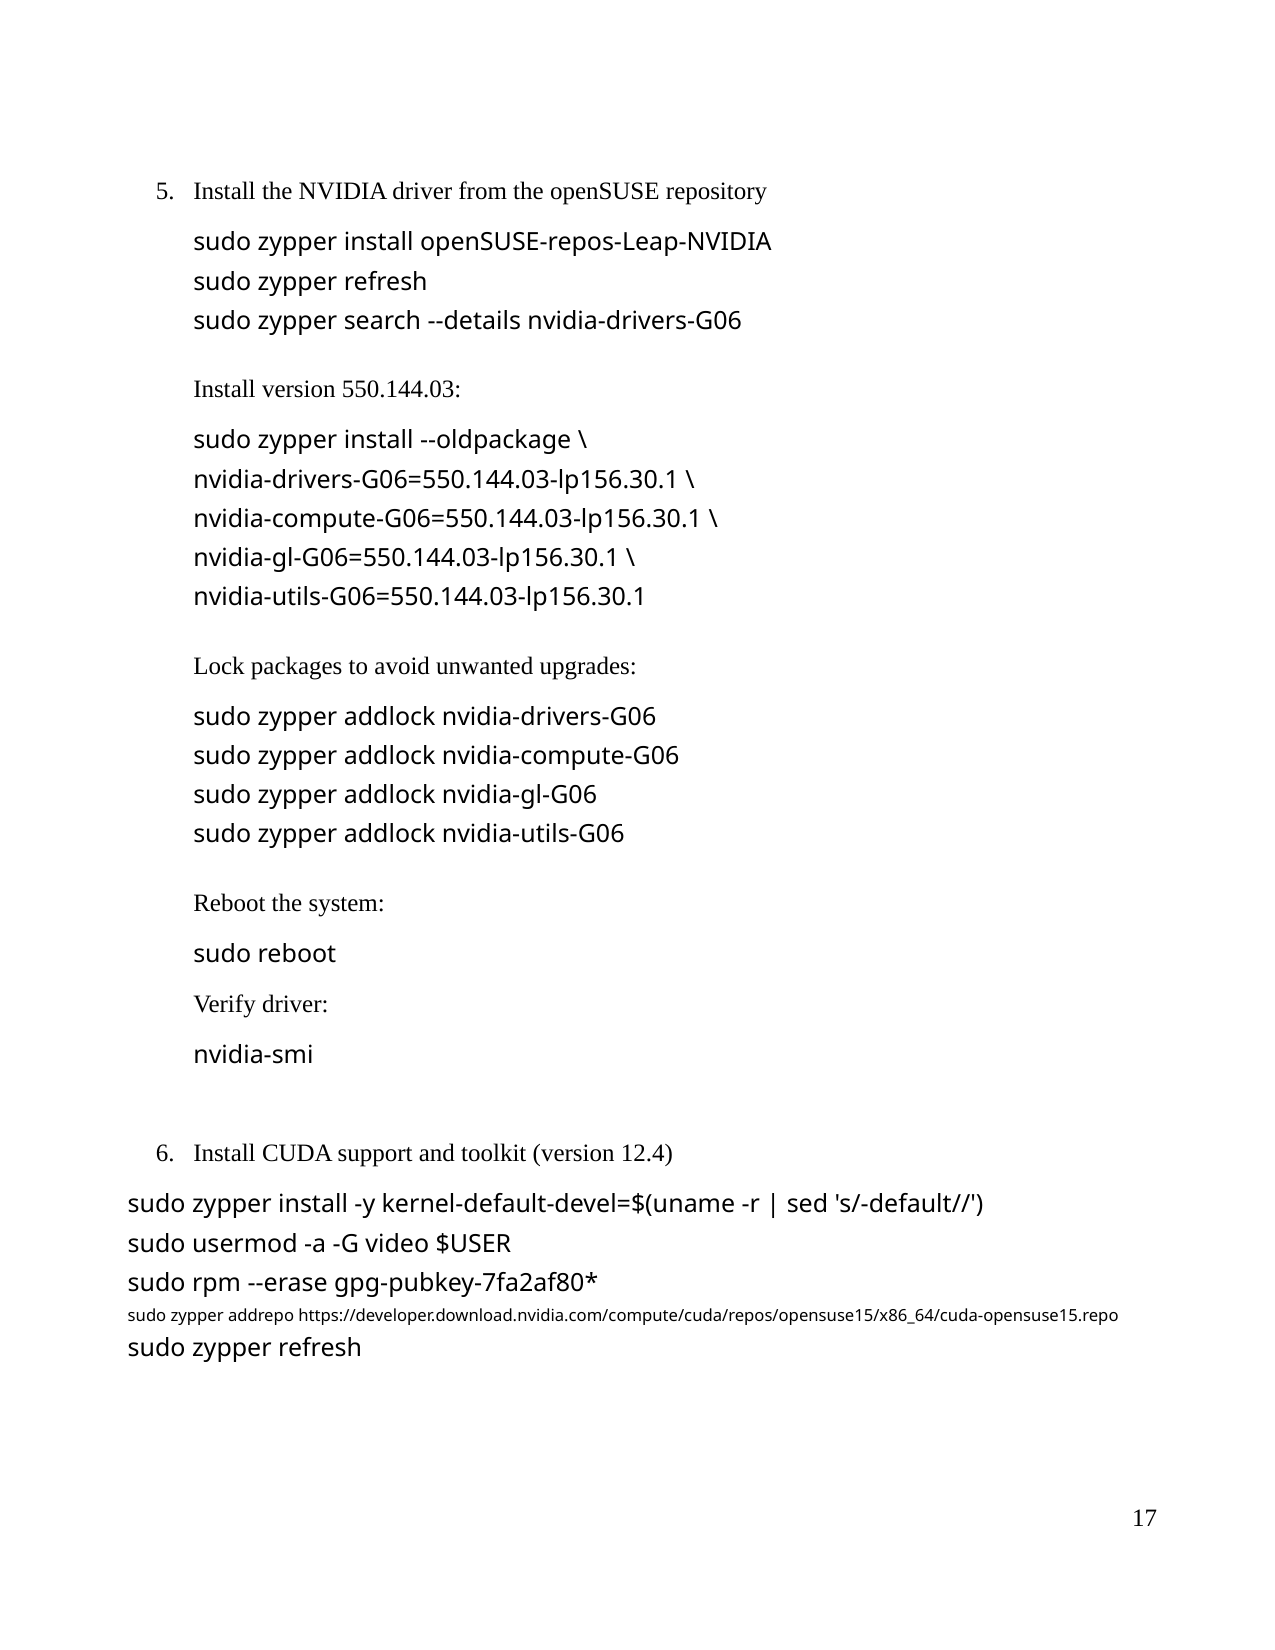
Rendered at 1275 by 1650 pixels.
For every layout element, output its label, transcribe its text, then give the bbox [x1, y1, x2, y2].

list nvidia-compute-G06=550.144.03-lp156.30.1 \ [156, 500, 1157, 534]
list sudo zypper install --oldpackage \ [156, 422, 1157, 456]
list nvidia-drivers-G06=550.144.03-lp156.30.1 \ [156, 461, 1157, 495]
list sudo zypper install openSUSE-repos-Leap-NVIDIA [156, 224, 1157, 258]
list sudo zypper addlock nvidia-utils-G06 [156, 816, 1157, 850]
list Install version 550.144.03: [156, 341, 1157, 403]
list sudo zypper refresh [156, 263, 1157, 297]
list sudo zypper addlock nvidia-drivers-G06 [156, 698, 1157, 733]
list nvidia-utils-G06=550.144.03-lp156.30.1 [156, 579, 1157, 613]
list Verify driver: [156, 989, 1157, 1018]
list Install CUDA support and toolkit (version 12.4) [156, 1138, 1157, 1167]
list sudo zypper addlock nvidia-gl-G06 [156, 777, 1157, 811]
list Install the NVIDIA driver from the openSUSE repository [156, 176, 1157, 205]
list nvidia-gl-G06=550.144.03-lp156.30.1 \ [156, 539, 1157, 574]
list sudo zypper install -y kernel-default-devel=$(uname -r | sed 's/-default//') [127, 1186, 1157, 1220]
list Reboot the system: [156, 855, 1157, 917]
list sudo usermod -a -G video $USER sudo rpm --erase gpg-pubkey-7fa2af80* [90, 1225, 1157, 1298]
list sudo zypper search --details nvidia-drivers-G06 [156, 302, 1157, 336]
list Lock packages to avoid unwanted upgrades: [156, 618, 1157, 680]
list sudo zypper addlock nvidia-compute-G06 [156, 738, 1157, 772]
list sudo zypper addrepo https://developer.download.nvidia.com/compute/cuda/repos/opensuse15/x86_64/cuda-opensuse15.repo [90, 1304, 1157, 1326]
list sudo reboot [156, 936, 1157, 970]
list nvidia-smi [156, 1037, 1157, 1071]
list sudo zypper refresh [90, 1330, 1157, 1364]
